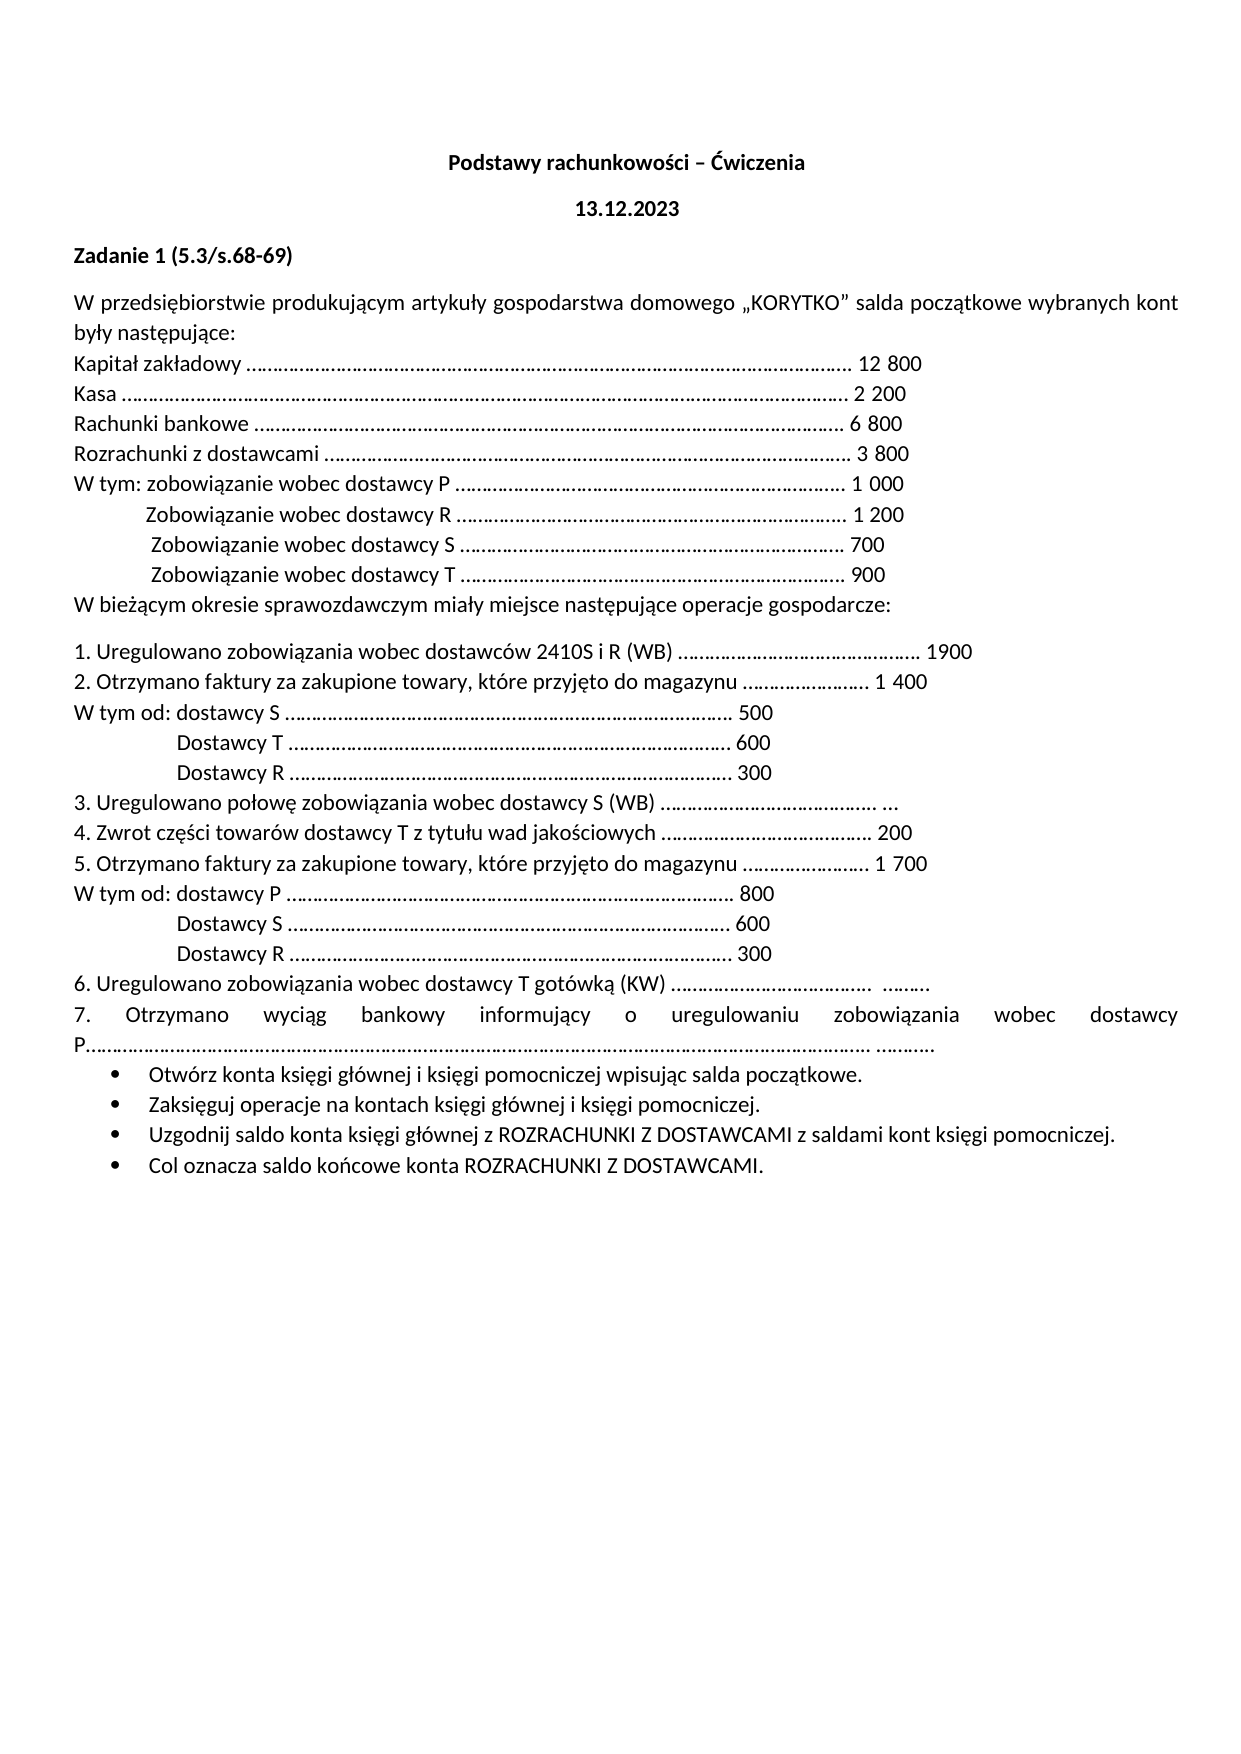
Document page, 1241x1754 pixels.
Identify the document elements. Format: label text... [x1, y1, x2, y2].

text Dostawcy R ………………………………………………………………………… 300 [74, 758, 1180, 786]
text Rachunki bankowe …………………………………………………………………………………………………. 6 800 [74, 409, 1180, 437]
text 7. Otrzymano wyciąg bankowy informujący o uregulowaniu zobowiązania wobec dostawcy P………………………………………………………………………………………………………………………………….. ……….. [74, 1000, 1180, 1058]
text Rozrachunki z dostawcami ………………………………………………………………………………………. 3 800 [74, 439, 1180, 467]
text Podstawy rachunkowości – Ćwiczenia [74, 148, 1180, 176]
text 1. Uregulowano zobowiązania wobec dostawców 2410S i R (WB) ………………………………………. 1900 [74, 637, 1180, 665]
text 3. Uregulowano połowę zobowiązania wobec dostawcy S (WB) ………………………………….. … [74, 788, 1180, 816]
list Uzgodnij saldo konta księgi głównej z ROZRACHUNKI Z DOSTAWCAMI z saldami kont księgi pomocniczej. [111, 1121, 1180, 1148]
text 6. Uregulowano zobowiązania wobec dostawcy T gotówką (KW) ……………………………….. ……… [74, 969, 1180, 997]
text 5. Otrzymano faktury za zakupione towary, które przyjęto do magazynu …………………… 1 700 [74, 849, 1180, 877]
text W tym od: dostawcy S …………………………………………………………………………. 500 [74, 698, 1180, 726]
text Kapitał zakładowy ……………………………………………………………………………………………………. 12 800 [74, 349, 1180, 377]
text Zobowiązanie wobec dostawcy S ………………………………………………………………. 700 [74, 530, 1180, 558]
text 13.12.2023 [74, 194, 1180, 222]
text 2. Otrzymano faktury za zakupione towary, które przyjęto do magazynu …………………… 1 400 [74, 667, 1180, 695]
list Col oznacza saldo końcowe konta ROZRACHUNKI Z DOSTAWCAMI. [111, 1151, 1180, 1179]
text W przedsiębiorstwie produkującym artykuły gospodarstwa domowego „KORYTKO” salda początkowe wybranych kont były następujące: [74, 288, 1180, 346]
list Zaksięguj operacje na kontach księgi głównej i księgi pomocniczej. [111, 1090, 1180, 1118]
text W tym od: dostawcy P …………………………………………………………………………. 800 [74, 879, 1180, 907]
text W tym: zobowiązanie wobec dostawcy P ……………………………………………………………….. 1 000 [74, 469, 1180, 497]
text Zobowiązanie wobec dostawcy R ……………………………………………………………….. 1 200 [74, 500, 1180, 528]
text Zobowiązanie wobec dostawcy T ………………………………………………………………. 900 [74, 560, 1180, 588]
text 4. Zwrot części towarów dostawcy T z tytułu wad jakościowych …………………………………. 200 [74, 818, 1180, 846]
text Dostawcy T ………………………………………………………………………… 600 [74, 728, 1180, 756]
text Zadanie 1 (5.3/s.68-69) [74, 241, 1180, 269]
list Otwórz konta księgi głównej i księgi pomocniczej wpisując salda początkowe. [111, 1060, 1180, 1088]
text Dostawcy R ………………………………………………………………………… 300 [74, 939, 1180, 967]
text Dostawcy S ………………………………………………………………………… 600 [74, 909, 1180, 937]
text W bieżącym okresie sprawozdawczym miały miejsce następujące operacje gospodarcze: [74, 590, 1180, 618]
text Kasa ………………………………………………………………………………………………………………………… 2 200 [74, 379, 1180, 407]
